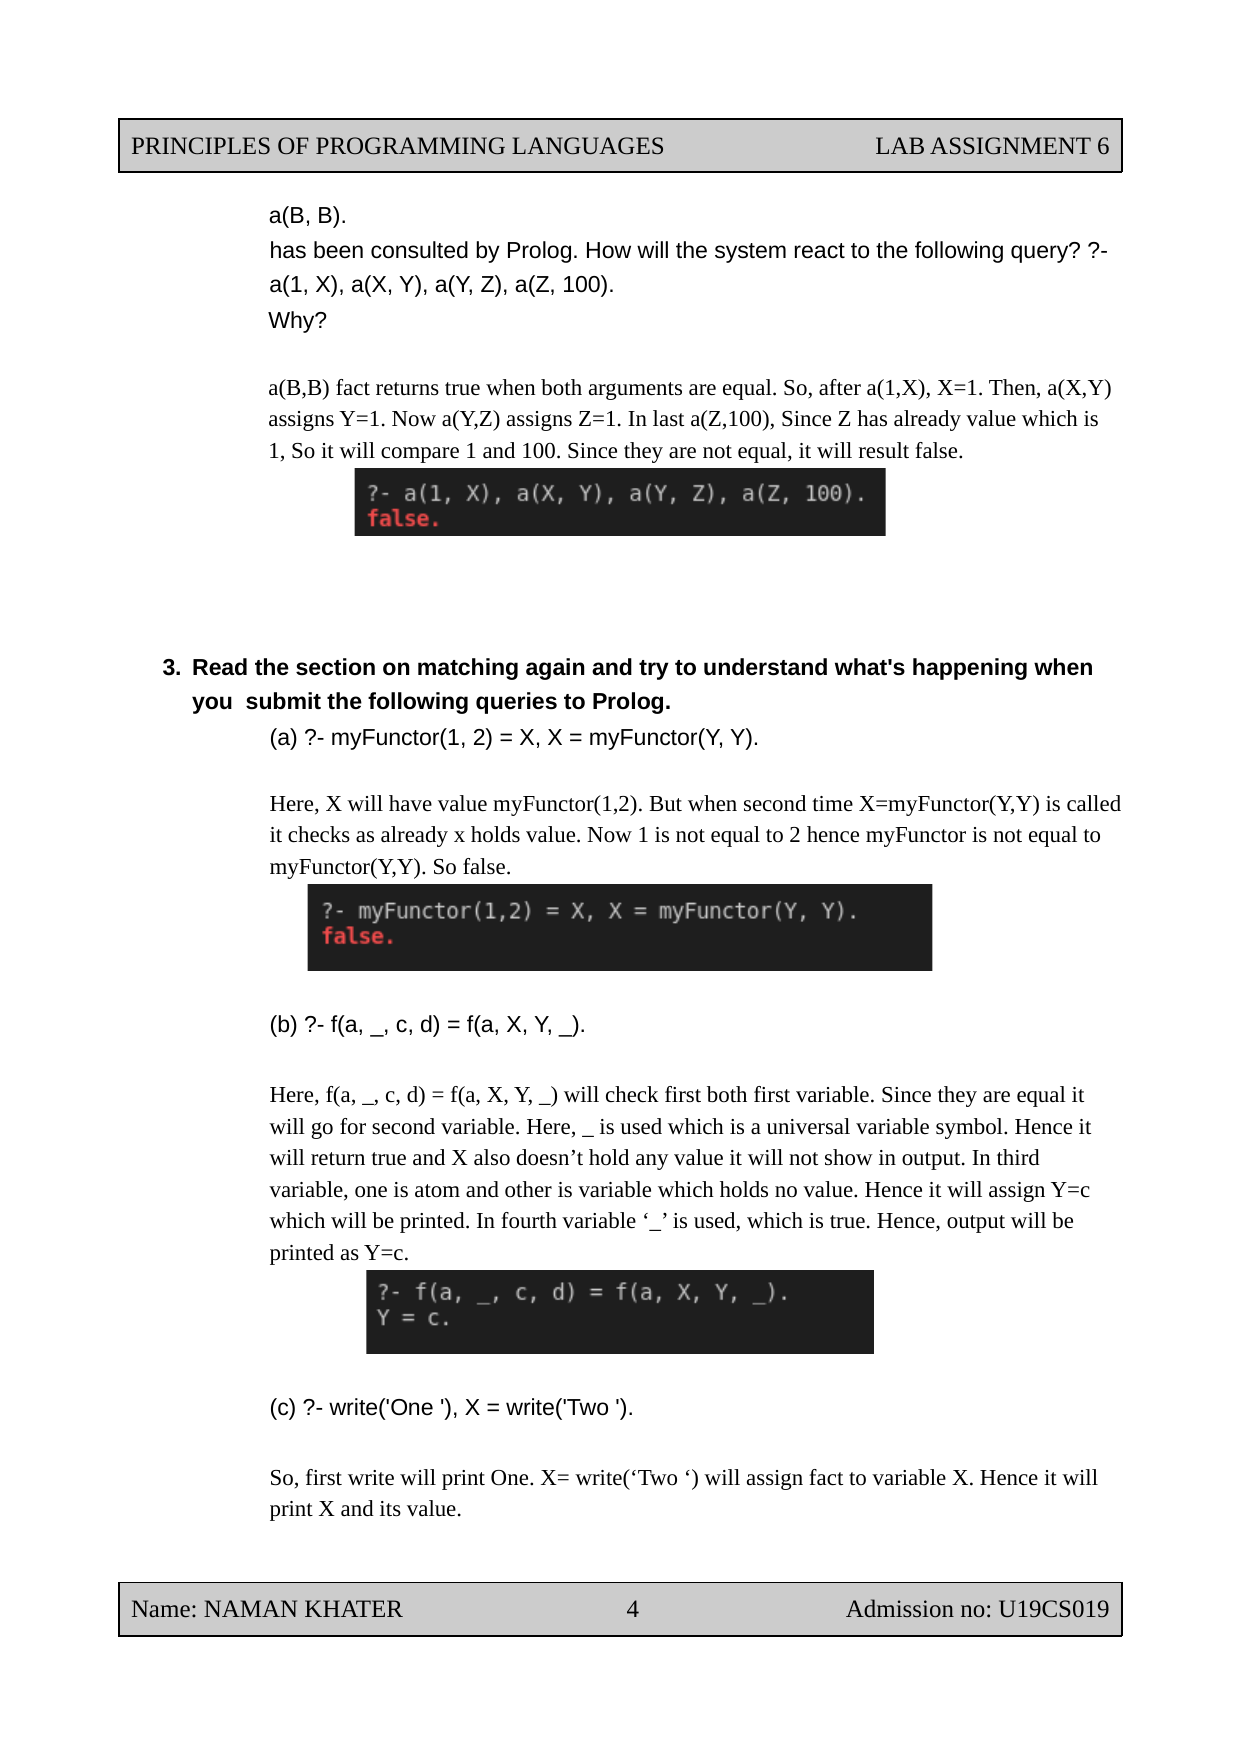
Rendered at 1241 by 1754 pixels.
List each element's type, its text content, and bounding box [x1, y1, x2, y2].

text So, first write will print One. X= write(‘Two ‘) will assign fact to variable X. Hence it will print X and its value. [269, 1464, 1122, 1522]
picture [354, 468, 886, 536]
list Read the section on matching again and try to understand what's happening when you submit the following queries to Prolog. [162, 653, 1116, 714]
text a(B, B). [269, 202, 1122, 228]
picture [307, 884, 933, 971]
text (b) ?- f(a, _, c, d) = f(a, X, Y, _). [269, 1011, 1122, 1037]
text Here, X will have value myFunctor(1,2). But when second time X=myFunctor(Y,Y) is called it checks as already x holds value. Now 1 is not equal to 2 hence myFunctor is not equal to myFunctor(Y,Y). So false. [269, 790, 1122, 879]
text Why? [268, 307, 1122, 334]
text a(B,B) fact returns true when both arguments are equal. So, after a(1,X), X=1. Then, a(X,Y) assigns Y=1. Now a(Y,Z) assigns Z=1. In last a(Z,100), Since Z has already value which is 1, So it will compare 1 and 100. Since they are not equal, it will result false. [268, 373, 1122, 463]
text (a) ?- myFunctor(1, 2) = X, X = myFunctor(Y, Y). [269, 724, 1122, 750]
text Here, f(a, _, c, d) = f(a, X, Y, _) will check first both first variable. Since they are equal it will go for second variable. Here, _ is used which is a universal variable symbol. Hence it will return true and X also doesn’t hold any value it will not show in output. In third variable, one is atom and other is variable which holds no value. Hence it will assign Y=c which will be printed. In fourth variable ‘_’ is used, which is true. Hence, output will be printed as Y=c. [269, 1081, 1122, 1265]
text (c) ?- write('One '), X = write('Two '). [269, 1394, 1122, 1420]
text has been consulted by Prolog. How will the system react to the following query? ?- a(1, X), a(X, Y), a(Y, Z), a(Z, 100). [269, 237, 1116, 298]
picture [366, 1270, 874, 1354]
